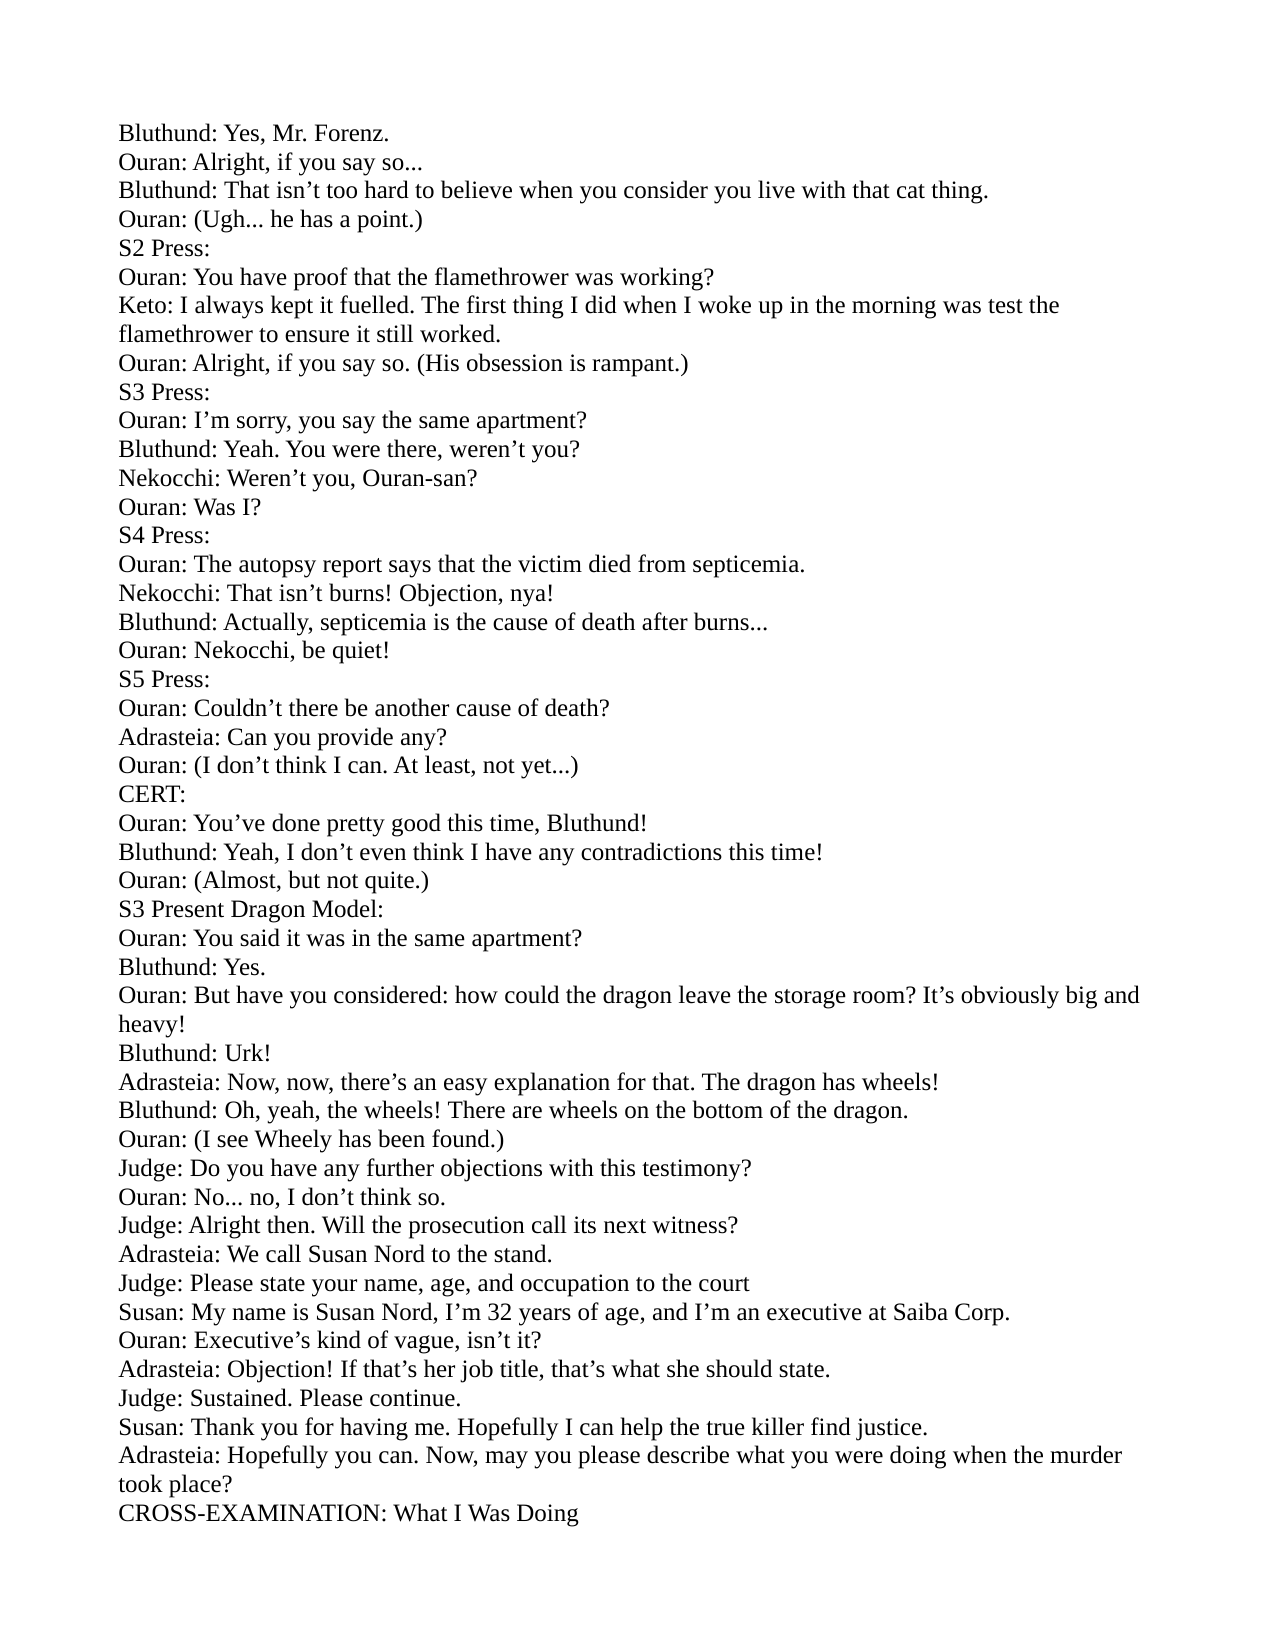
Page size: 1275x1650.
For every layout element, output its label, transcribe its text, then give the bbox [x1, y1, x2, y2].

text Bluthund: Yeah, I don’t even think I have any contradictions this time! [118, 837, 1157, 866]
text Ouran: Was I? [118, 492, 1157, 521]
text CROSS-EXAMINATION: What I Was Doing [118, 1498, 1157, 1527]
text Ouran: You have proof that the flamethrower was working? [118, 262, 1157, 291]
text S3 Present Dragon Model: [118, 894, 1157, 923]
text CERT: Ouran: You’ve done pretty good this time, Bluthund! [118, 779, 1157, 837]
text Judge: Sustained. Please continue. [118, 1383, 1157, 1412]
text Nekocchi: That isn’t burns! Objection, nya! [118, 578, 1157, 607]
text Bluthund: Oh, yeah, the wheels! There are wheels on the bottom of the dragon. [118, 1096, 1157, 1124]
text Ouran: Executive’s kind of vague, isn’t it? [118, 1326, 1157, 1354]
text Judge: Alright then. Will the prosecution call its next witness? [118, 1211, 1157, 1239]
text Adrasteia: Hopefully you can. Now, may you please describe what you were doing when the murder took place? [118, 1441, 1157, 1498]
text Ouran: (I don’t think I can. At least, not yet...) [118, 751, 1157, 779]
text Adrasteia: Now, now, there’s an easy explanation for that. The dragon has wheels! [118, 1067, 1157, 1096]
text Bluthund: Urk! [118, 1038, 1157, 1067]
text Ouran: I’m sorry, you say the same apartment? [118, 406, 1157, 434]
text Judge: Please state your name, age, and occupation to the court [118, 1268, 1157, 1297]
text S3 Press: [118, 377, 1157, 406]
text Adrasteia: We call Susan Nord to the stand. [118, 1239, 1157, 1268]
text Bluthund: That isn’t too hard to believe when you consider you live with that cat thing. [118, 176, 1157, 204]
text Susan: Thank you for having me. Hopefully I can help the true killer find justice. [118, 1412, 1157, 1441]
text Ouran: (Almost, but not quite.) [118, 866, 1157, 894]
text S5 Press: [118, 664, 1157, 693]
text Ouran: No... no, I don’t think so. [118, 1182, 1157, 1211]
text Bluthund: Yes, Mr. Forenz. [118, 118, 1157, 147]
text Keto: I always kept it fuelled. The first thing I did when I woke up in the morning was test the flamethrower to ensure it still worked. [118, 291, 1157, 348]
text Nekocchi: Weren’t you, Ouran-san? [118, 463, 1157, 492]
text S4 Press: [118, 521, 1157, 549]
text Ouran: (I see Wheely has been found.) [118, 1124, 1157, 1153]
text Ouran: Alright, if you say so... [118, 147, 1157, 176]
text Ouran: (Ugh... he has a point.) [118, 204, 1157, 233]
text Ouran: Couldn’t there be another cause of death? [118, 693, 1157, 722]
text Ouran: Alright, if you say so. (His obsession is rampant.) [118, 348, 1157, 377]
text Adrasteia: Objection! If that’s her job title, that’s what she should state. [118, 1354, 1157, 1383]
text Bluthund: Yes. [118, 952, 1157, 981]
text S2 Press: [118, 233, 1157, 262]
text Ouran: Nekocchi, be quiet! [118, 636, 1157, 664]
text Adrasteia: Can you provide any? [118, 722, 1157, 751]
text Susan: My name is Susan Nord, I’m 32 years of age, and I’m an executive at Saiba Corp. [118, 1297, 1157, 1326]
text Ouran: But have you considered: how could the dragon leave the storage room? It’s obviously big and heavy! [118, 981, 1157, 1038]
text Bluthund: Actually, septicemia is the cause of death after burns... [118, 607, 1157, 636]
text Judge: Do you have any further objections with this testimony? [118, 1153, 1157, 1182]
text Ouran: The autopsy report says that the victim died from septicemia. [118, 549, 1157, 578]
text Ouran: You said it was in the same apartment? [118, 923, 1157, 952]
text Bluthund: Yeah. You were there, weren’t you? [118, 434, 1157, 463]
